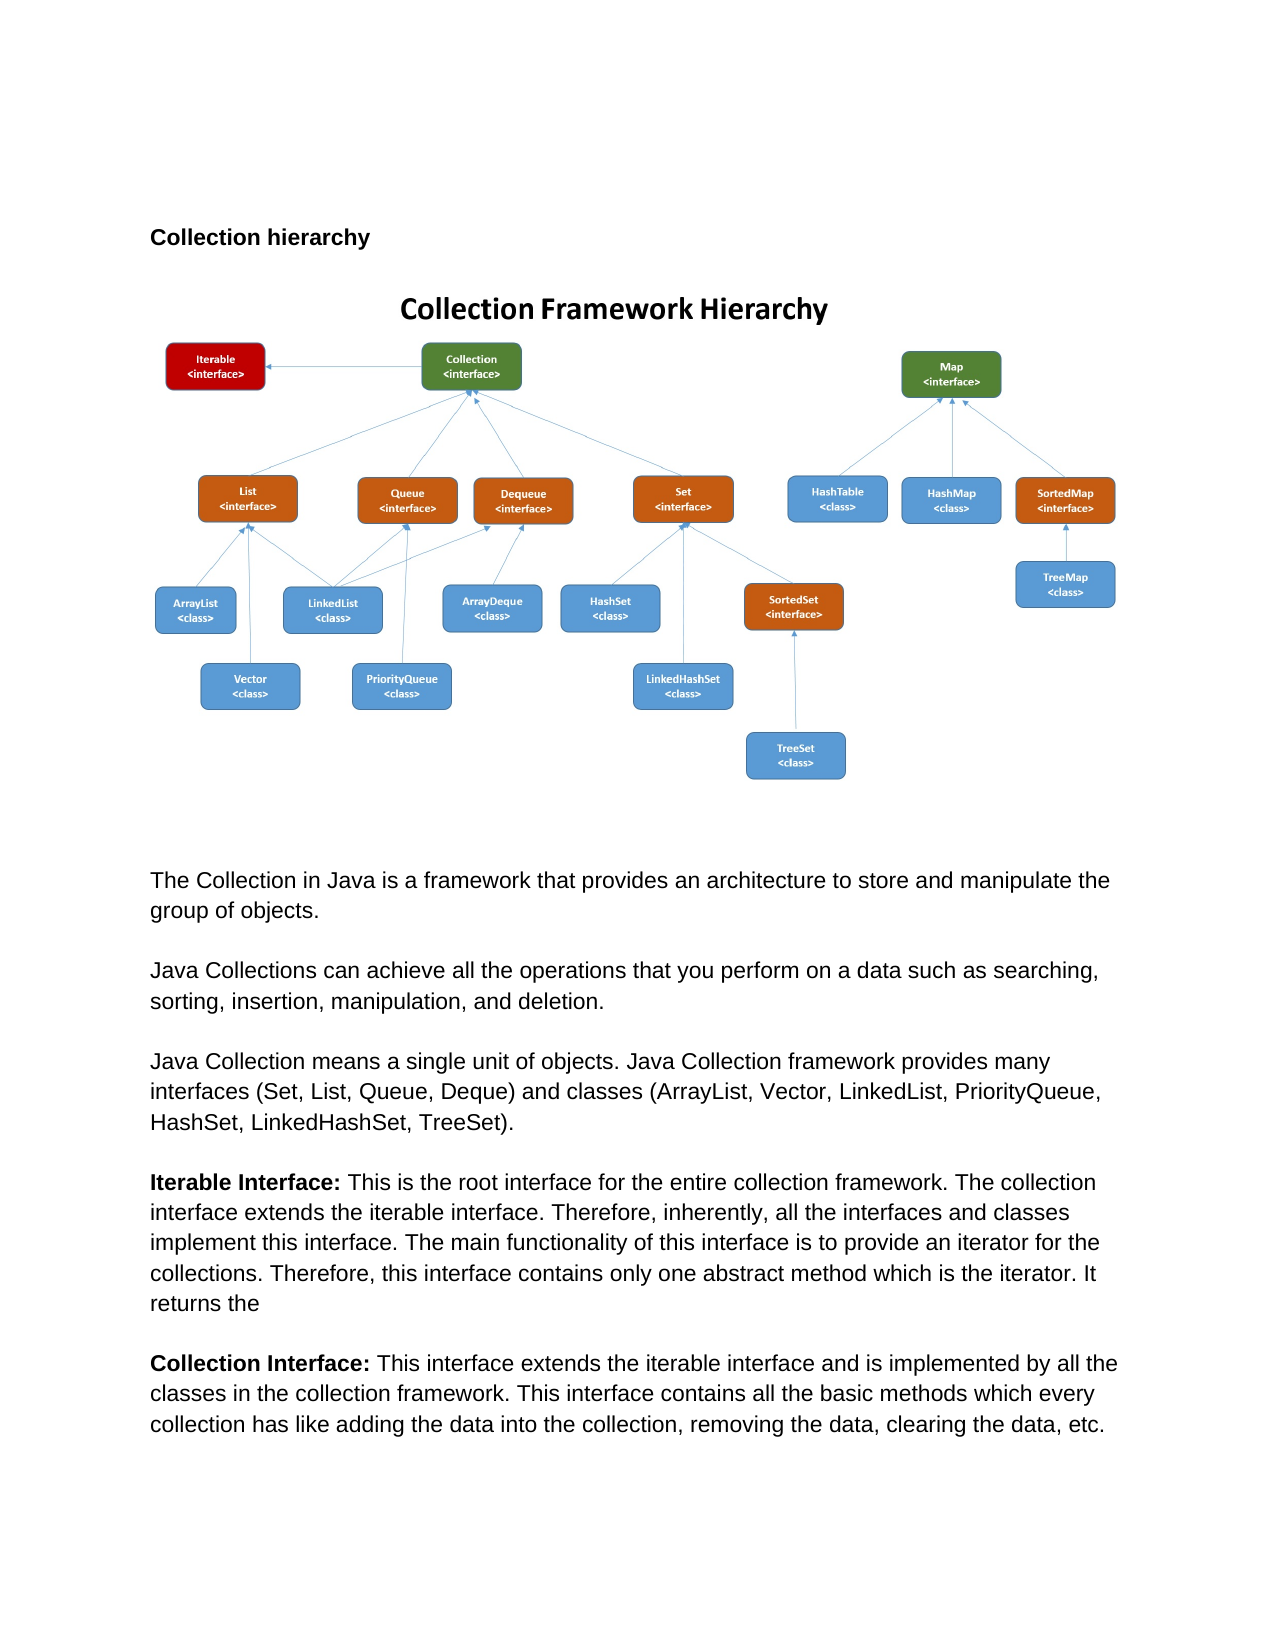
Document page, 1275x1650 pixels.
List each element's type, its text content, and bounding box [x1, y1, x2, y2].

text Iterable Interface: This is the root interface for the entire collection framework. The collection interface extends the iterable interface. Therefore, inherently, all the interfaces and classes implement this interface. The main functionality of this interface is to provide an iterator for the collections. Therefore, this interface contains only one abstract method which is the iterator. It returns the [150, 1169, 1125, 1316]
text The Collection in Java is a framework that provides an architecture to store and manipulate the group of objects. [150, 867, 1125, 923]
text Collection Interface: This interface extends the iterable interface and is implemented by all the classes in the collection framework. This interface contains all the basic methods which every collection has like adding the data into the collection, removing the data, clearing the data, etc. [150, 1350, 1125, 1437]
text Java Collections can achieve all the operations that you perform on a data such as searching, sorting, insertion, manipulation, and deletion. [150, 957, 1125, 1014]
text Java Collection means a single unit of objects. Java Collection framework provides many interfaces (Set, List, Queue, Deque) and classes (ArrayList, Vector, LinkedList, PriorityQueue, HashSet, LinkedHashSet, TreeSet). [150, 1048, 1125, 1135]
picture [150, 284, 1125, 833]
text Collection hierarchy [150, 224, 1125, 251]
